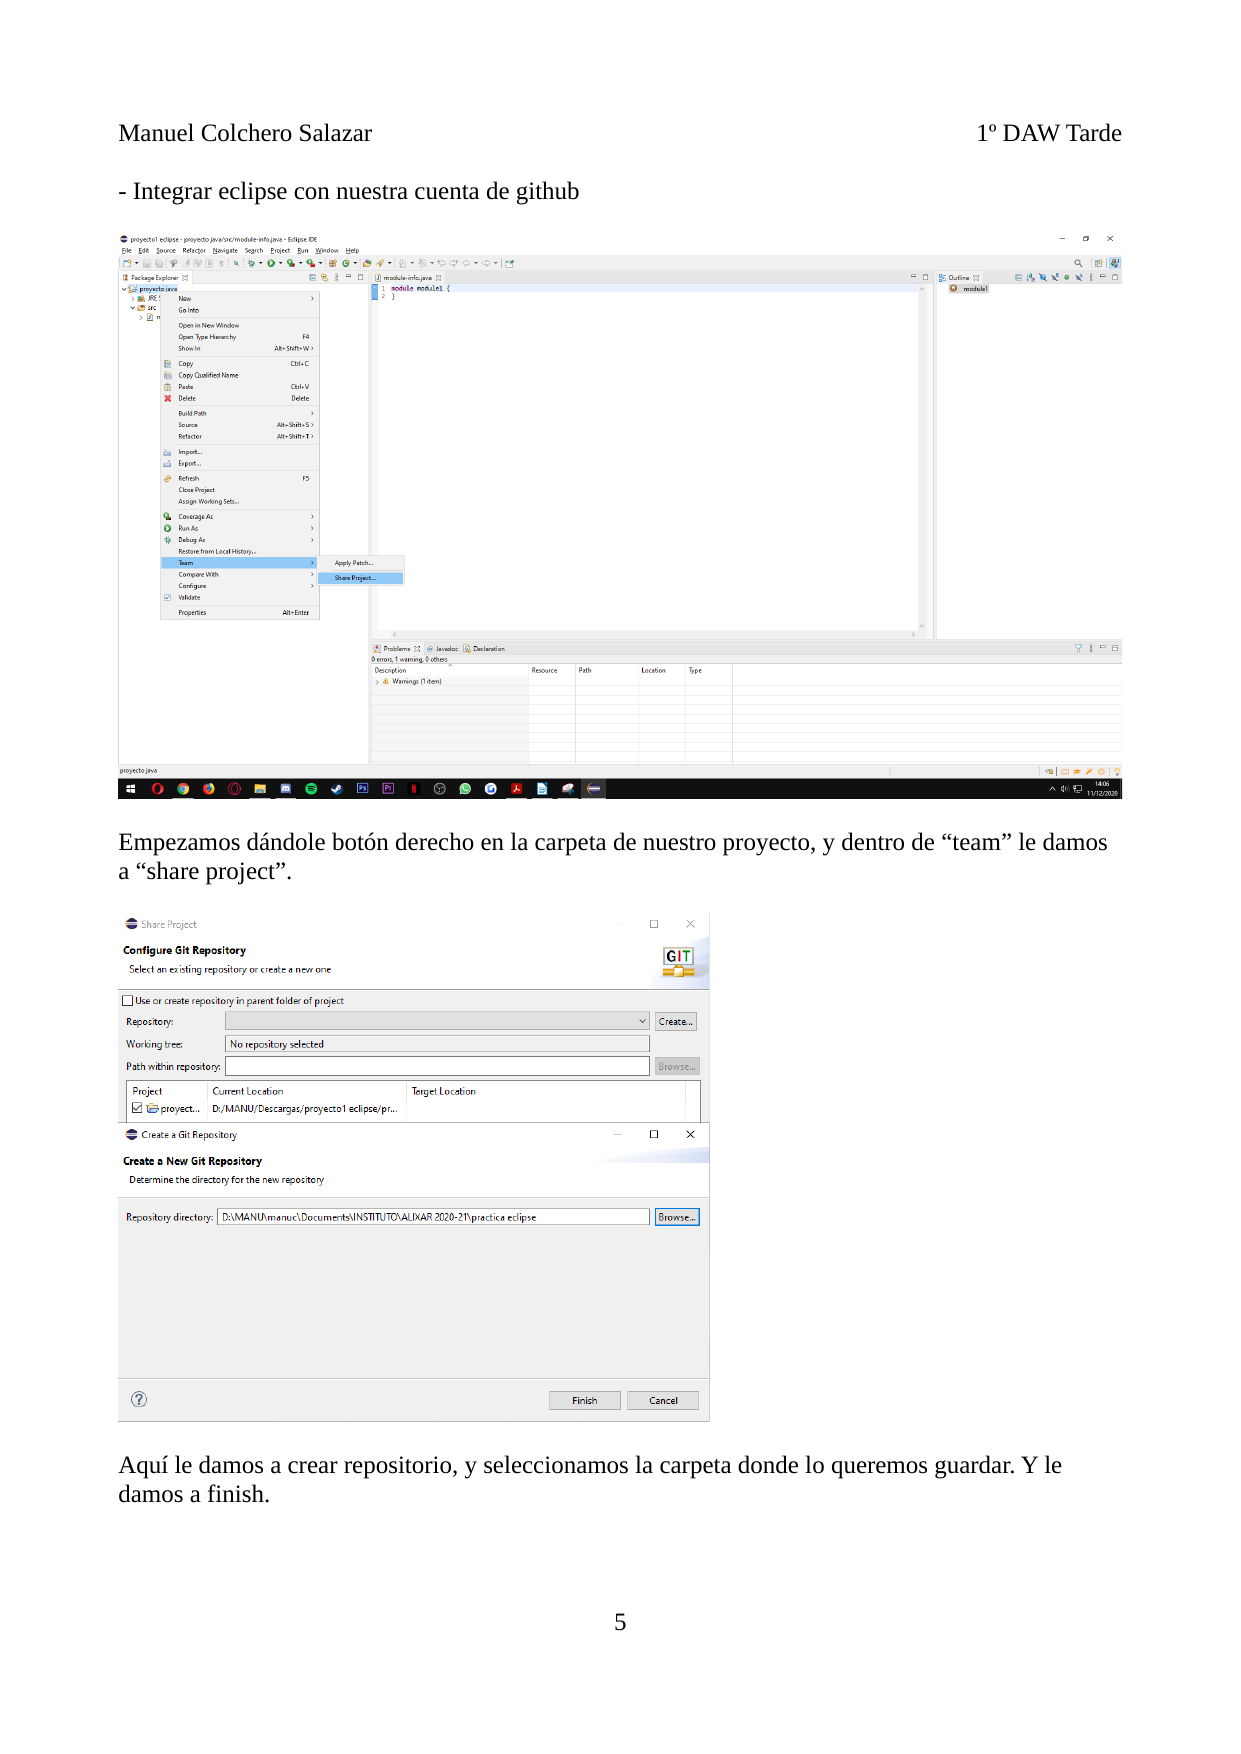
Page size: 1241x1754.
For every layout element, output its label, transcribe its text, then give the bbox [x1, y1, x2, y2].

picture [118, 913, 710, 1422]
picture [118, 233, 1123, 799]
text Aquí le damos a crear repositorio, y seleccionamos la carpeta donde lo queremos guardar. Y le damos a finish. [118, 1450, 1122, 1508]
text Empezamos dándole botón derecho en la carpeta de nuestro proyecto, y dentro de “team” le damos a “share project”. [118, 827, 1122, 885]
text - Integrar eclipse con nuestra cuenta de github [118, 176, 1122, 205]
